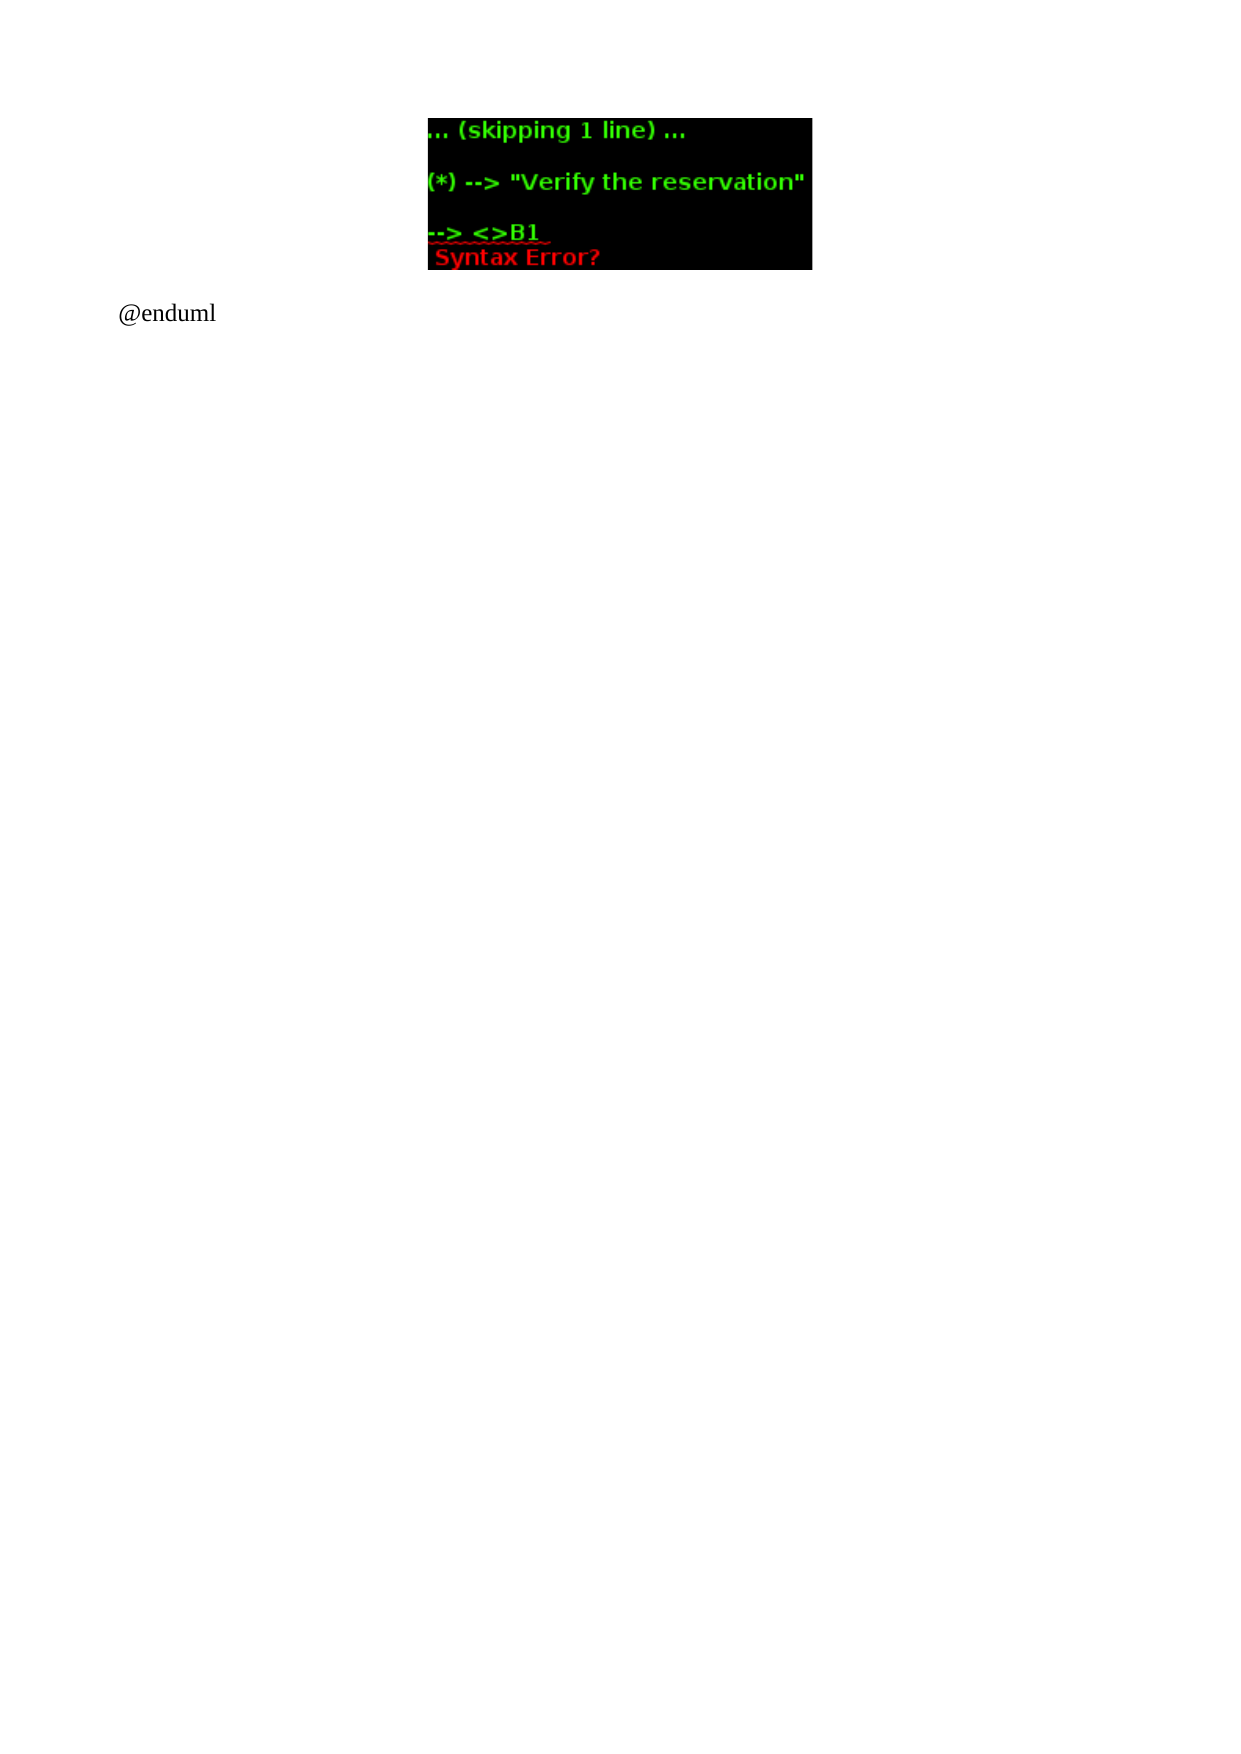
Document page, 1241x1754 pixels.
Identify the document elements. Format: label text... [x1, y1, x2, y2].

picture [427, 118, 813, 270]
text @enduml [118, 298, 1122, 327]
